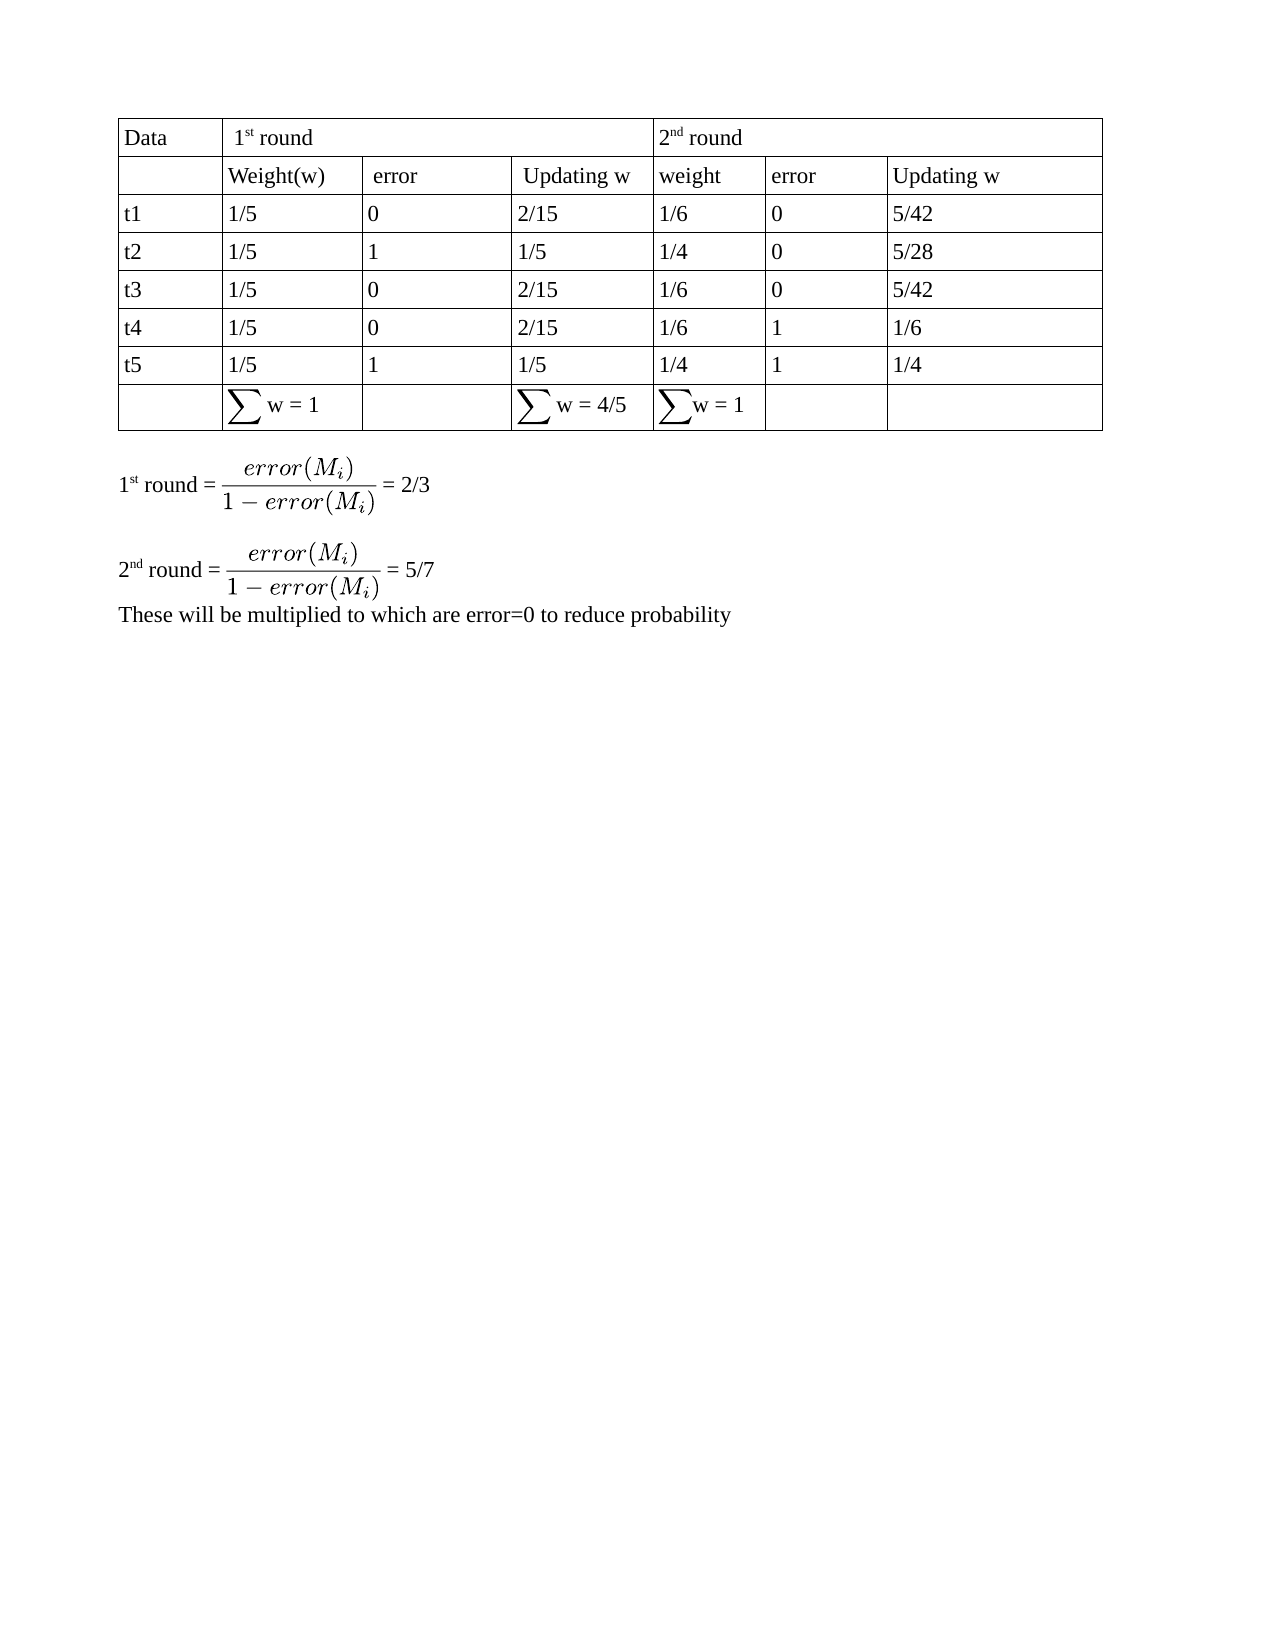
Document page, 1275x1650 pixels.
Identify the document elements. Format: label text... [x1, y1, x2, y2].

table_cell 0 [363, 195, 511, 232]
table_cell 1/5 [223, 195, 362, 232]
table_cell 1/4 [654, 233, 765, 270]
table_header 1st round [223, 119, 653, 156]
table_cell [119, 157, 222, 194]
table_cell Updating w [512, 157, 653, 194]
table_cell 2/15 [512, 271, 653, 308]
table_cell 1 [363, 233, 511, 270]
table_cell 1/5 [223, 347, 362, 383]
table_cell error [766, 157, 887, 194]
table_cell 0 [363, 271, 511, 308]
text 1st round = [118, 456, 310, 515]
table_cell 1/5 [512, 233, 653, 270]
table_cell 1 [766, 347, 887, 383]
table_cell t4 [119, 309, 222, 346]
text These will be multiplied to which are error=0 to reduce probability [118, 601, 1157, 627]
table_cell 1/4 [888, 347, 1102, 383]
table_cell w = 1 [654, 385, 765, 430]
table_cell t5 [119, 347, 222, 383]
table_cell 1/5 [223, 271, 362, 308]
table_cell 0 [766, 271, 887, 308]
table_cell 1/6 [654, 195, 765, 232]
table_cell 1/6 [654, 271, 765, 308]
table_cell Updating w [888, 157, 1102, 194]
table_cell t2 [119, 233, 222, 270]
table_cell 1/4 [654, 347, 765, 383]
table_cell [888, 385, 1102, 430]
text = 2/3 [348, 456, 1157, 515]
table_cell 5/42 [888, 195, 1102, 232]
table_cell 1 [766, 309, 887, 346]
table_cell weight [654, 157, 765, 194]
table_cell t1 [119, 195, 222, 232]
table_header Data [119, 119, 222, 156]
table_cell 1/5 [512, 347, 653, 383]
table_cell t3 [119, 271, 222, 308]
table_cell [766, 385, 887, 430]
table_cell 0 [766, 233, 887, 270]
table_cell 1/5 [223, 309, 362, 346]
table_cell 0 [363, 309, 511, 346]
table_cell 5/28 [888, 233, 1102, 270]
table_cell 2/15 [512, 195, 653, 232]
table_cell [119, 385, 222, 430]
table_cell 5/42 [888, 271, 1102, 308]
table_cell error [363, 157, 511, 194]
table_cell 1 [363, 347, 511, 383]
table_cell Weight(w) [223, 157, 362, 194]
table_cell 0 [766, 195, 887, 232]
table_cell [363, 385, 511, 430]
table_cell w = 1 [223, 385, 362, 430]
text = 5/7 [353, 542, 1157, 601]
table_cell w = 4/5 [512, 385, 653, 430]
table_cell 1/6 [888, 309, 1102, 346]
table_cell 2/15 [512, 309, 653, 346]
table_cell 1/5 [223, 233, 362, 270]
table_cell 1/6 [654, 309, 765, 346]
table_header 2nd round [654, 119, 1102, 156]
text 2nd round = [118, 542, 335, 601]
